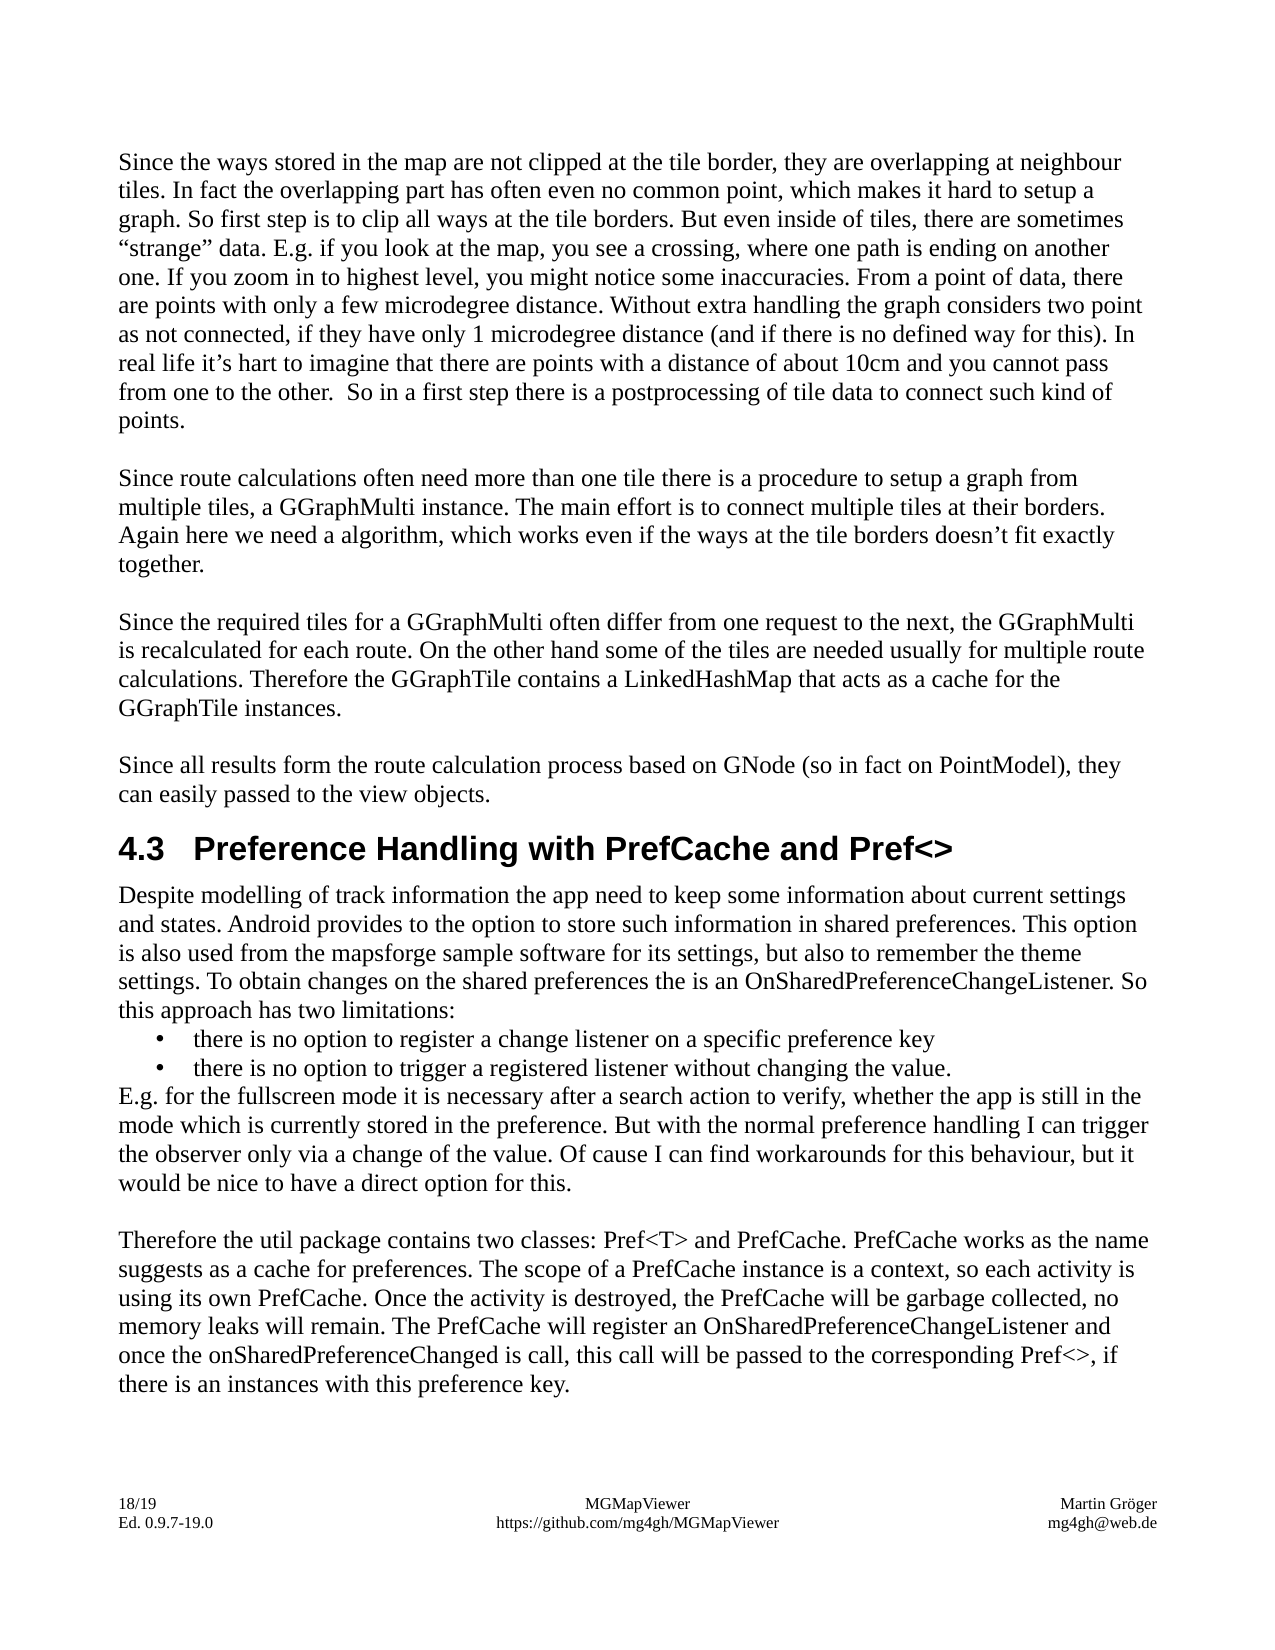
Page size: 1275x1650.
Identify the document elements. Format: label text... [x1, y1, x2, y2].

subtitle Preference Handling with PrefCache and Pref<> [118, 829, 1157, 868]
text Therefore the util package contains two classes: Pref<T> and PrefCache. PrefCache works as the name suggests as a cache for preferences. The scope of a PrefCache instance is a context, so each activity is using its own PrefCache. Once the activity is destroyed, the PrefCache will be garbage collected, no memory leaks will remain. The PrefCache will register an OnSharedPreferenceChangeListener and once the onSharedPreferenceChanged is call, this call will be passed to the corresponding Pref<>, if there is an instances with this preference key. [118, 1225, 1157, 1398]
text Since the ways stored in the map are not clipped at the tile border, they are overlapping at neighbour tiles. In fact the overlapping part has often even no common point, which makes it hard to setup a graph. So first step is to clip all ways at the tile borders. But even inside of tiles, there are sometimes “strange” data. E.g. if you look at the map, you see a crossing, where one path is ending on another one. If you zoom in to highest level, you might notice some inaccuracies. From a point of data, there are points with only a few microdegree distance. Without extra handling the graph considers two point as not connected, if they have only 1 microdegree distance (and if there is no defined way for this). In real life it’s hart to imagine that there are points with a distance of about 10cm and you cannot pass from one to the other. So in a first step there is a postprocessing of tile data to connect such kind of points. [118, 147, 1157, 434]
text Since route calculations often need more than one tile there is a procedure to setup a graph from multiple tiles, a GGraphMulti instance. The main effort is to connect multiple tiles at their borders. Again here we need a algorithm, which works even if the ways at the tile borders doesn’t fit exactly together. [118, 463, 1157, 578]
text Since all results form the route calculation process based on GNode (so in fact on PointModel), they can easily passed to the view objects. [118, 751, 1157, 808]
text Despite modelling of track information the app need to keep some information about current settings and states. Android provides to the option to store such information in shared preferences. This option is also used from the mapsforge sample software for its settings, but also to remember the theme settings. To obtain changes on the shared preferences the is an OnSharedPreferenceChangeListener. So this approach has two limitations: [118, 880, 1157, 1024]
list there is no option to trigger a registered listener without changing the value. [156, 1053, 1157, 1081]
text Since the required tiles for a GGraphMulti often differ from one request to the next, the GGraphMulti is recalculated for each route. On the other hand some of the tiles are needed usually for multiple route calculations. Therefore the GGraphTile contains a LinkedHashMap that acts as a cache for the GGraphTile instances. [118, 607, 1157, 722]
text E.g. for the fullscreen mode it is necessary after a search action to verify, whether the app is still in the mode which is currently stored in the preference. But with the normal preference handling I can trigger the observer only via a change of the value. Of cause I can find workarounds for this behaviour, but it would be nice to have a direct option for this. [118, 1081, 1157, 1196]
list there is no option to register a change listener on a specific preference key [156, 1024, 1157, 1053]
